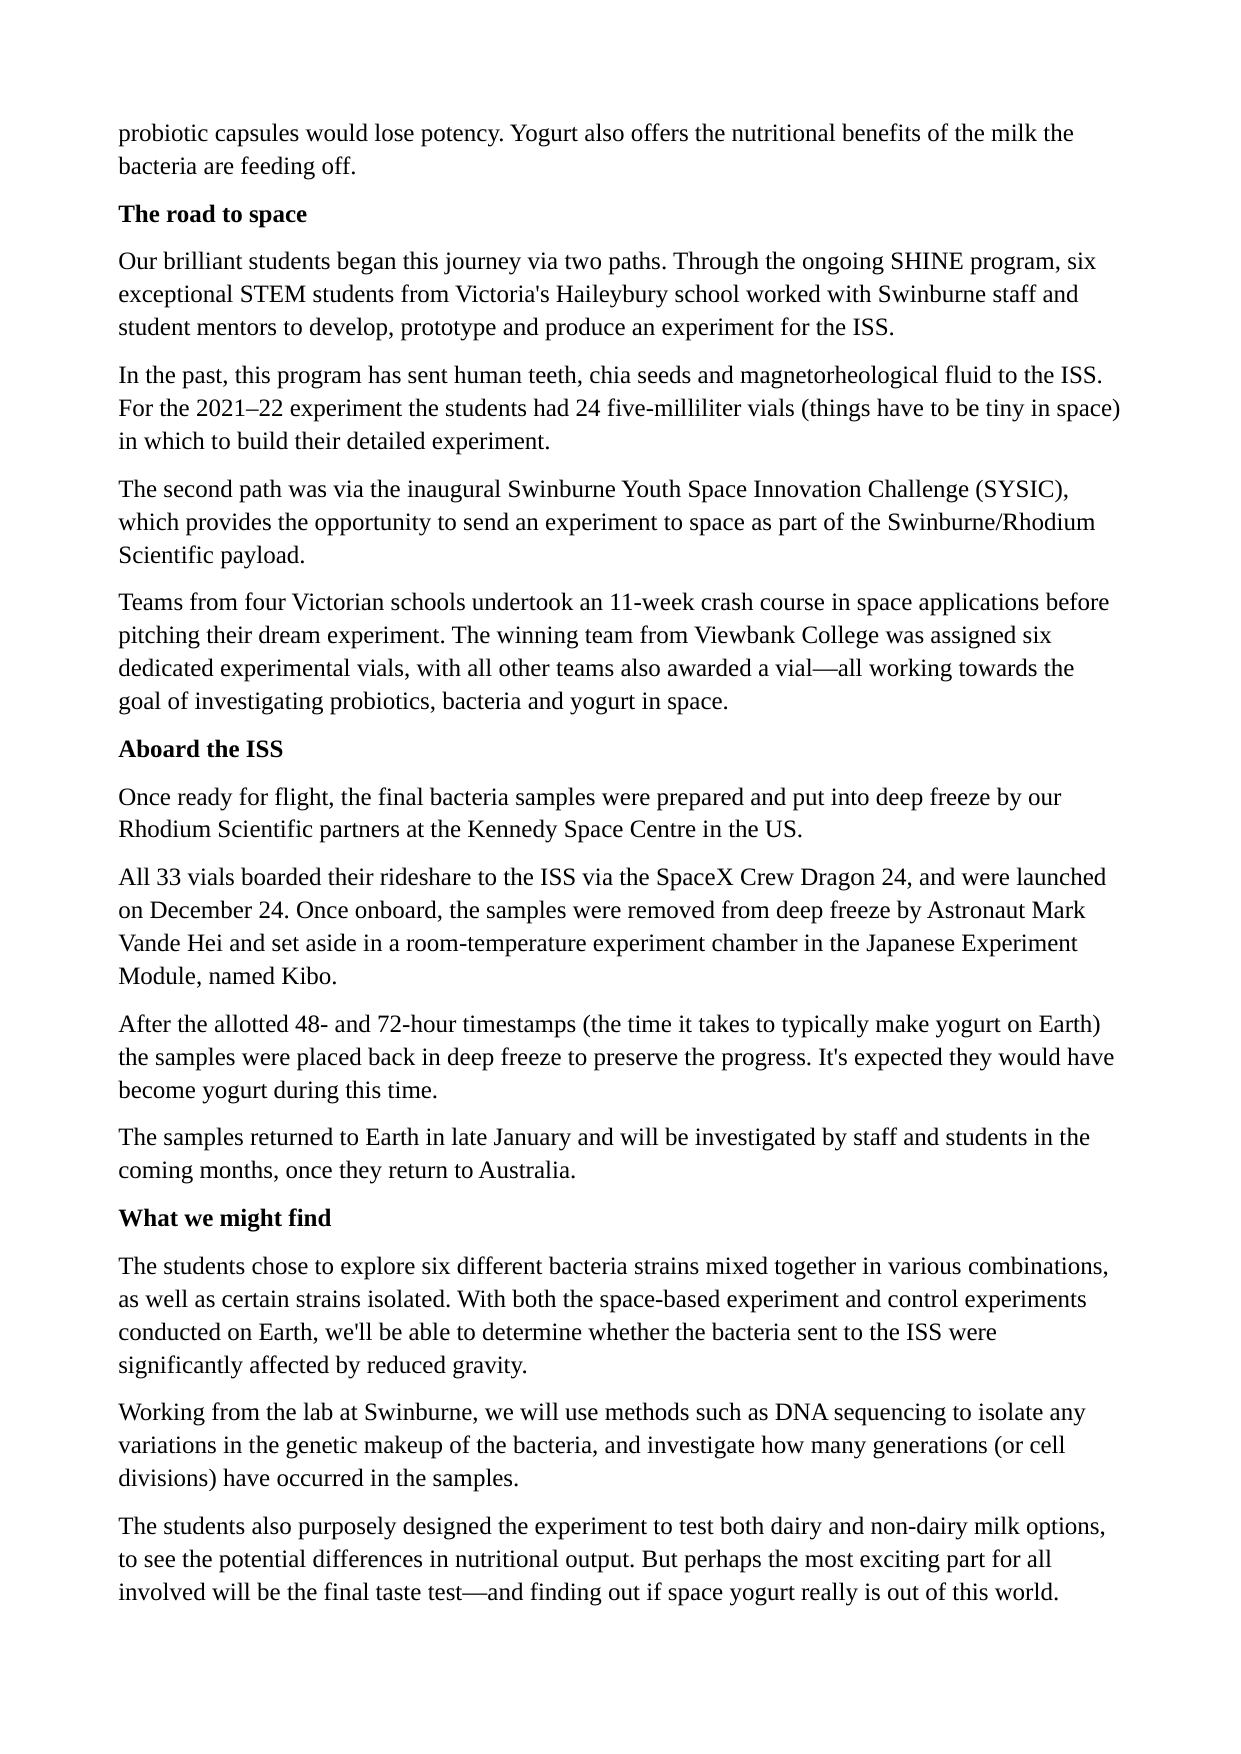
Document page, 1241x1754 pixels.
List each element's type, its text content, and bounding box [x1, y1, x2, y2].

text Once ready for flight, the final bacteria samples were prepared and put into deep freeze by our Rhodium Scientific partners at the Kennedy Space Centre in the US. [118, 782, 1122, 843]
text In the past, this program has sent human teeth, chia seeds and magnetorheological fluid to the ISS. For the 2021–22 experiment the students had 24 five-milliliter vials (things have to be tiny in space) in which to build their detailed experiment. [118, 360, 1122, 455]
text What we might find [118, 1203, 1122, 1232]
text The samples returned to Earth in late January and will be investigated by staff and students in the coming months, once they return to Australia. [118, 1122, 1122, 1184]
text The road to space [118, 199, 1122, 227]
text probiotic capsules would lose potency. Yogurt also offers the nutritional benefits of the milk the bacteria are feeding off. [118, 118, 1122, 180]
text Teams from four Victorian schools undertook an 11-week crash course in space applications before pitching their dream experiment. The winning team from Viewbank College was assigned six dedicated experimental vials, with all other teams also awarded a vial—all working towards the goal of investigating probiotics, bacteria and yogurt in space. [118, 587, 1122, 715]
text The students also purposely designed the experiment to test both dairy and non-dairy milk options, to see the potential differences in nutritional output. But perhaps the most exciting part for all involved will be the final taste test—and finding out if space yogurt really is out of this world. [118, 1511, 1122, 1606]
text Aboard the ISS [118, 734, 1122, 763]
text Working from the lab at Swinburne, we will use methods such as DNA sequencing to isolate any variations in the genetic makeup of the bacteria, and investigate how many generations (or cell divisions) have occurred in the samples. [118, 1397, 1122, 1492]
text After the allotted 48- and 72-hour timestamps (the time it takes to typically make yogurt on Earth) the samples were placed back in deep freeze to preserve the progress. It's expected they would have become yogurt during this time. [118, 1009, 1122, 1104]
text The second path was via the inaugural Swinburne Youth Space Innovation Challenge (SYSIC), which provides the opportunity to send an experiment to space as part of the Swinburne/Rhodium Scientific payload. [118, 474, 1122, 568]
text All 33 vials boarded their rideshare to the ISS via the SpaceX Crew Dragon 24, and were launched on December 24. Once onboard, the samples were removed from deep freeze by Astronaut Mark Vande Hei and set aside in a room-temperature experiment chamber in the Japanese Experiment Module, named Kibo. [118, 862, 1122, 990]
text The students chose to explore six different bacteria strains mixed together in various combinations, as well as certain strains isolated. With both the space-based experiment and control experiments conducted on Earth, we'll be able to determine whether the bacteria sent to the ISS were significantly affected by reduced gravity. [118, 1251, 1122, 1378]
text Our brilliant students began this journey via two paths. Through the ongoing SHINE program, six exceptional STEM students from Victoria's Haileybury school worked with Swinburne staff and student mentors to develop, prototype and produce an experiment for the ISS. [118, 246, 1122, 341]
